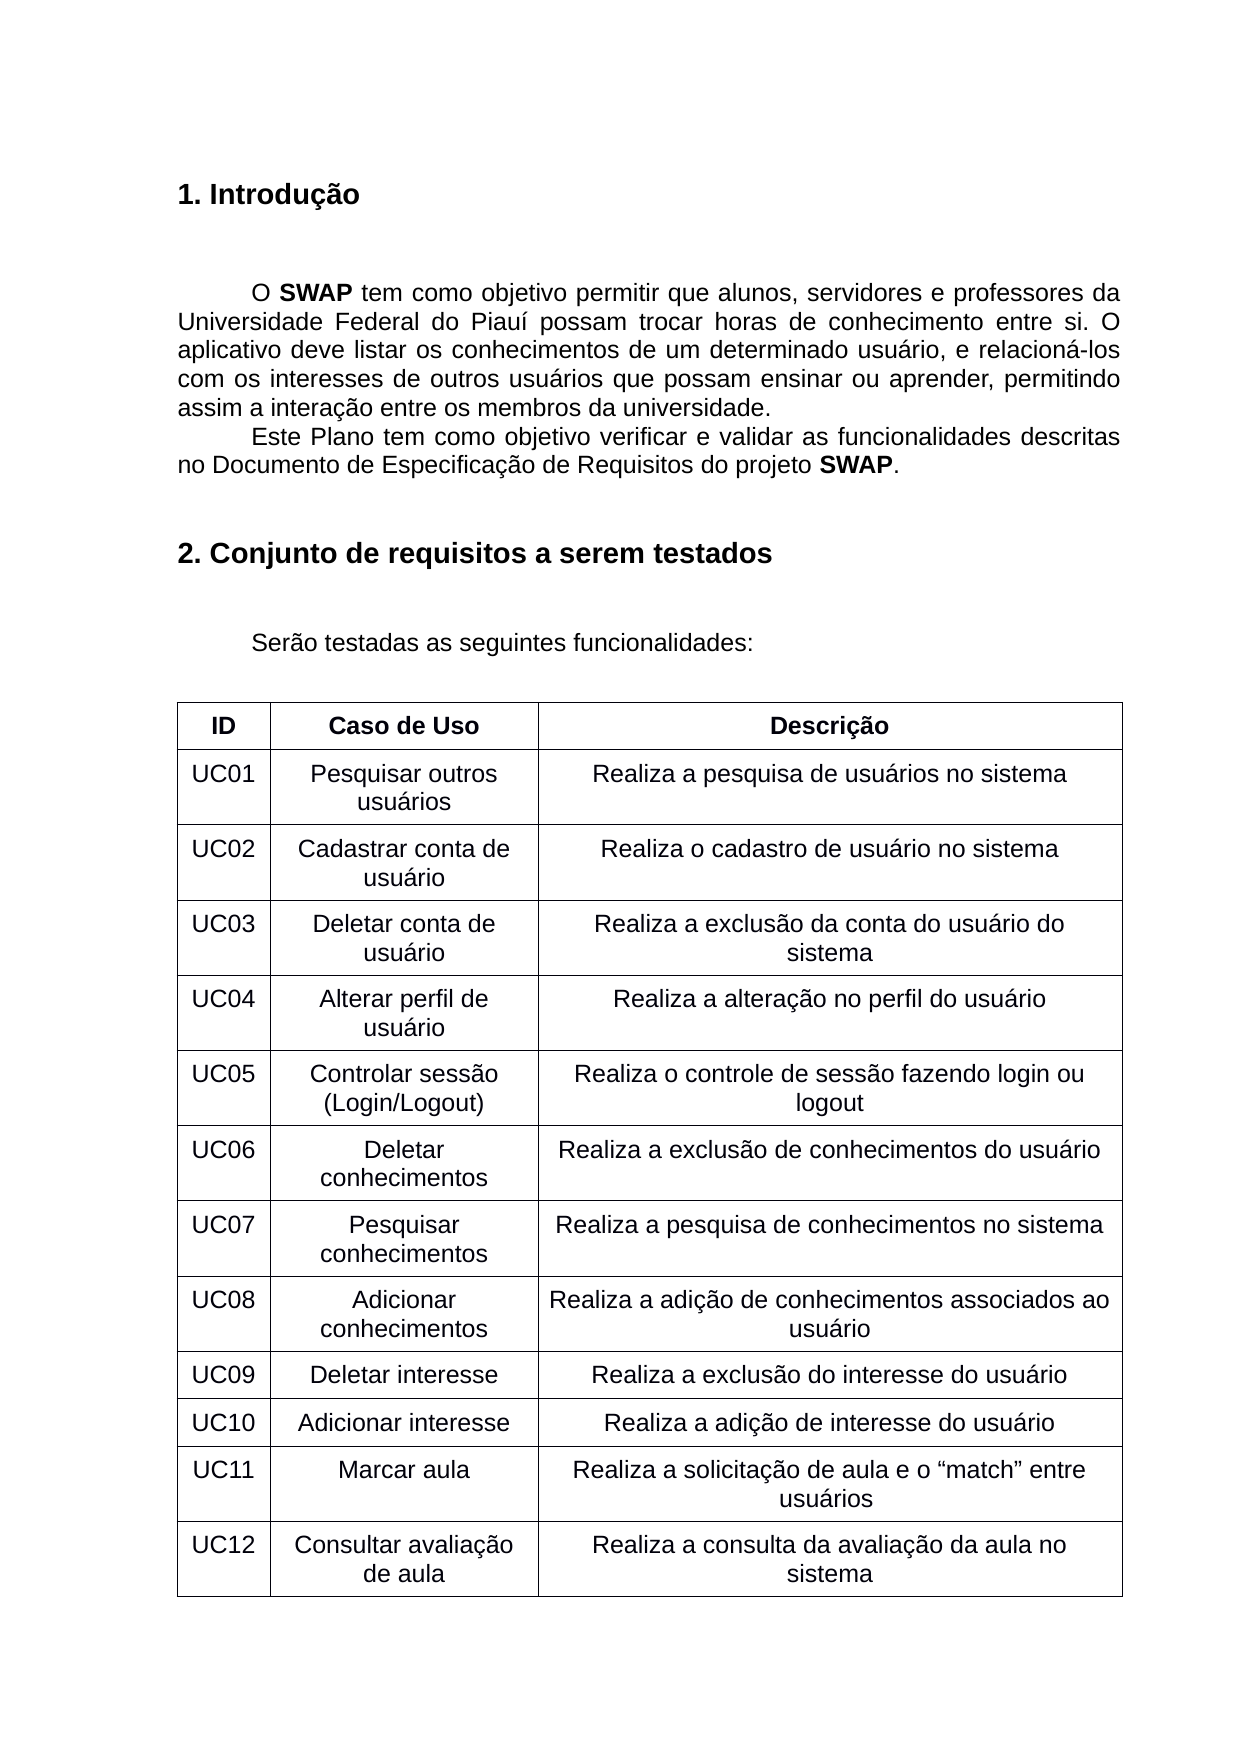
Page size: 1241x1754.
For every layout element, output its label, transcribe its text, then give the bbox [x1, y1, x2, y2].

table_cell Deletar interesse [271, 1352, 538, 1398]
table_cell Realiza a pesquisa de conhecimentos no sistema [539, 1201, 1122, 1276]
table_cell Realiza a alteração no perfil do usuário [539, 976, 1122, 1050]
text 2. Conjunto de requisitos a serem testados [177, 537, 1122, 570]
table_cell UC07 [178, 1201, 270, 1276]
table_cell Controlar sessão (Login/Logout) [271, 1051, 538, 1125]
text O SWAP tem como objetivo permitir que alunos, servidores e professores da Universidade Federal do Piauí possam trocar horas de conhecimento entre si. O aplicativo deve listar os conhecimentos de um determinado usuário, e relacioná-los com os interesses de outros usuários que possam ensinar ou aprender, permitindo assim a interação entre os membros da universidade. [177, 278, 1122, 422]
table_cell Realiza a exclusão de conhecimentos do usuário [539, 1126, 1122, 1200]
table_cell UC04 [178, 976, 270, 1050]
table_cell Adicionar conhecimentos [271, 1277, 538, 1351]
table_cell Cadastrar conta de usuário [271, 825, 538, 899]
table_cell Deletar conhecimentos [271, 1126, 538, 1200]
table_cell Adicionar interesse [271, 1399, 538, 1446]
table_cell Realiza a adição de conhecimentos associados ao usuário [539, 1277, 1122, 1351]
table_cell Realiza o controle de sessão fazendo login ou logout [539, 1051, 1122, 1125]
table_cell UC01 [178, 750, 270, 824]
table_cell UC05 [178, 1051, 270, 1125]
text Serão testadas as seguintes funcionalidades: [177, 628, 1122, 656]
table_cell UC10 [178, 1399, 270, 1446]
table_cell Alterar perfil de usuário [271, 976, 538, 1050]
table_cell Realiza a exclusão da conta do usuário do sistema [539, 901, 1122, 975]
table_cell Marcar aula [271, 1447, 538, 1521]
table_cell Realiza a solicitação de aula e o “match” entre usuários [539, 1447, 1122, 1521]
table_cell Consultar avaliação de aula [271, 1522, 538, 1596]
table_cell UC06 [178, 1126, 270, 1200]
table_cell UC08 [178, 1277, 270, 1351]
table_cell Deletar conta de usuário [271, 901, 538, 975]
table_cell UC09 [178, 1352, 270, 1398]
table_cell Realiza a adição de interesse do usuário [539, 1399, 1122, 1446]
table_cell UC11 [178, 1447, 270, 1521]
table_cell Realiza o cadastro de usuário no sistema [539, 825, 1122, 899]
table_cell Pesquisar outros usuários [271, 750, 538, 824]
table_cell UC02 [178, 825, 270, 899]
table_header ID [178, 703, 270, 749]
table_cell Pesquisar conhecimentos [271, 1201, 538, 1276]
table_cell UC03 [178, 901, 270, 975]
table_header Caso de Uso [271, 703, 538, 749]
table_cell Realiza a consulta da avaliação da aula no sistema [539, 1522, 1122, 1596]
table_cell UC12 [178, 1522, 270, 1596]
table_header Descrição [539, 703, 1122, 749]
table_cell Realiza a pesquisa de usuários no sistema [539, 750, 1122, 824]
table_cell Realiza a exclusão do interesse do usuário [539, 1352, 1122, 1398]
text 1. Introdução [177, 177, 1122, 211]
text Este Plano tem como objetivo verificar e validar as funcionalidades descritas no Documento de Especificação de Requisitos do projeto SWAP. [177, 422, 1122, 479]
